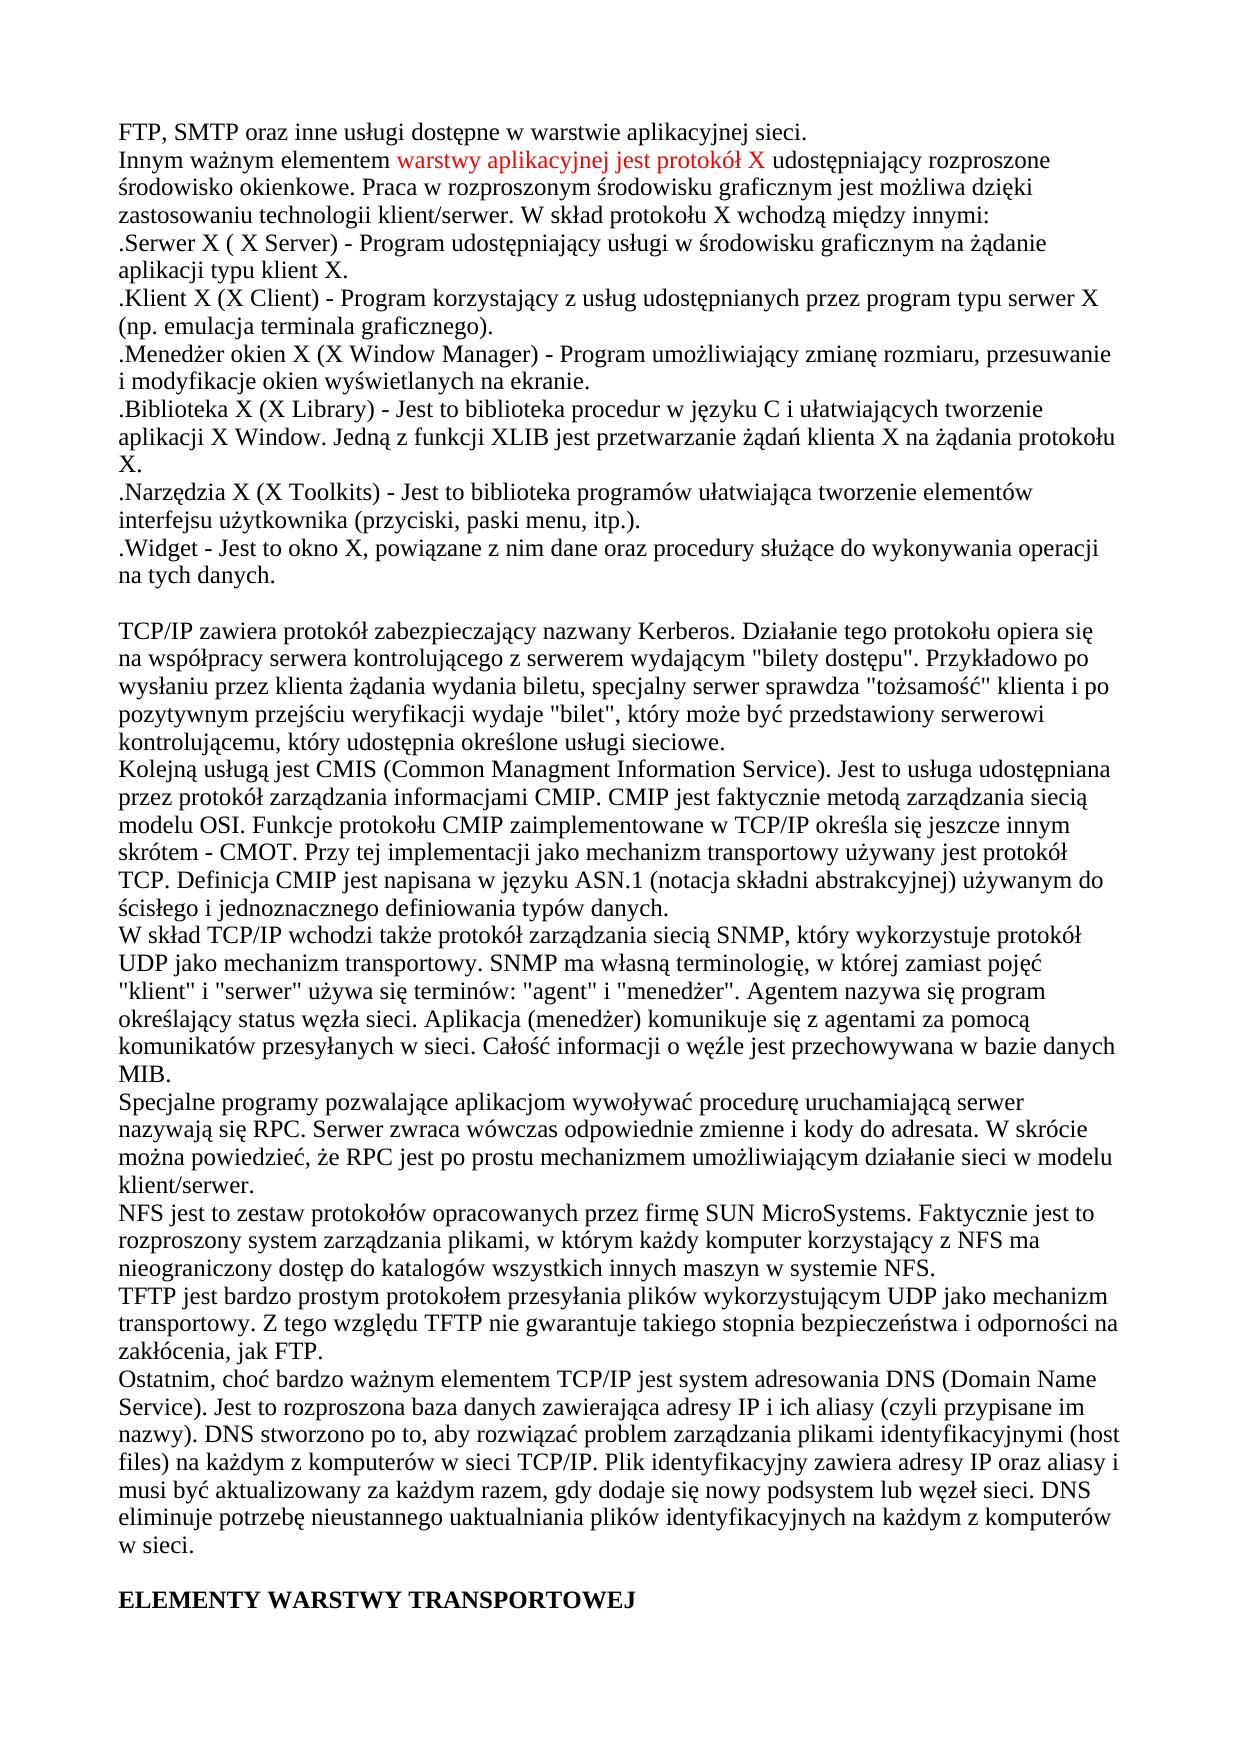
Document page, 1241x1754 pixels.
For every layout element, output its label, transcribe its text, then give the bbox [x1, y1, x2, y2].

text FTP, SMTP oraz inne usługi dostępne w warstwie aplikacyjnej sieci. Innym ważnym elementem warstwy aplikacyjnej jest protokół X udostępniający rozproszone środowisko okienkowe. Praca w rozproszonym środowisku graficznym jest możliwa dzięki zastosowaniu technologii klient/serwer. W skład protokołu X wchodzą między innymi: .Serwer X ( X Server) - Program udostępniający usługi w środowisku graficznym na żądanie aplikacji typu klient X. .Klient X (X Client) - Program korzystający z usług udostępnianych przez program typu serwer X (np. emulacja terminala graficznego). .Menedżer okien X (X Window Manager) - Program umożliwiający zmianę rozmiaru, przesuwanie i modyfikacje okien wyświetlanych na ekranie. .Biblioteka X (X Library) - Jest to biblioteka procedur w języku C i ułatwiających tworzenie aplikacji X Window. Jedną z funkcji XLIB jest przetwarzanie żądań klienta X na żądania protokołu X. .Narzędzia X (X Toolkits) - Jest to biblioteka programów ułatwiająca tworzenie elementów interfejsu użytkownika (przyciski, paski menu, itp.). .Widget - Jest to okno X, powiązane z nim dane oraz procedury służące do wykonywania operacji na tych danych. TCP/IP zawiera protokół zabezpieczający nazwany Kerberos. Działanie tego protokołu opiera się na współpracy serwera kontrolującego z serwerem wydającym "bilety dostępu". Przykładowo po wysłaniu przez klienta żądania wydania biletu, specjalny serwer sprawdza "tożsamość" klienta i po pozytywnym przejściu weryfikacji wydaje "bilet", który może być przedstawiony serwerowi kontrolującemu, który udostępnia określone usługi sieciowe. Kolejną usługą jest CMIS (Common Managment Information Service). Jest to usługa udostępniana przez protokół zarządzania informacjami CMIP. CMIP jest faktycznie metodą zarządzania siecią modelu OSI. Funkcje protokołu CMIP zaimplementowane w TCP/IP określa się jeszcze innym skrótem - CMOT. Przy tej implementacji jako mechanizm transportowy używany jest protokół TCP. Definicja CMIP jest napisana w języku ASN.1 (notacja składni abstrakcyjnej) używanym do ścisłego i jednoznacznego definiowania typów danych. W skład TCP/IP wchodzi także protokół zarządzania siecią SNMP, który wykorzystuje protokół UDP jako mechanizm transportowy. SNMP ma własną terminologię, w której zamiast pojęć "klient" i "serwer" używa się terminów: "agent" i "menedżer". Agentem nazywa się program określający status węzła sieci. Aplikacja (menedżer) komunikuje się z agentami za pomocą komunikatów przesyłanych w sieci. Całość informacji o węźle jest przechowywana w bazie danych MIB. Specjalne programy pozwalające aplikacjom wywoływać procedurę uruchamiającą serwer nazywają się RPC. Serwer zwraca wówczas odpowiednie zmienne i kody do adresata. W skrócie można powiedzieć, że RPC jest po prostu mechanizmem umożliwiającym działanie sieci w modelu klient/serwer. NFS jest to zestaw protokołów opracowanych przez firmę SUN MicroSystems. Faktycznie jest to rozproszony system zarządzania plikami, w którym każdy komputer korzystający z NFS ma nieograniczony dostęp do katalogów wszystkich innych maszyn w systemie NFS. TFTP jest bardzo prostym protokołem przesyłania plików wykorzystującym UDP jako mechanizm transportowy. Z tego względu TFTP nie gwarantuje takiego stopnia bezpieczeństwa i odporności na zakłócenia, jak FTP. Ostatnim, choć bardzo ważnym elementem TCP/IP jest system adresowania DNS (Domain Name Service). Jest to rozproszona baza danych zawierająca adresy IP i ich aliasy (czyli przypisane im nazwy). DNS stworzono po to, aby rozwiązać problem zarządzania plikami identyfikacyjnymi (host files) na każdym z komputerów w sieci TCP/IP. Plik identyfikacyjny zawiera adresy IP oraz aliasy i musi być aktualizowany za każdym razem, gdy dodaje się nowy podsystem lub węzeł sieci. DNS eliminuje potrzebę nieustannego uaktualniania plików identyfikacyjnych na każdym z komputerów w sieci. ELEMENTY WARSTWY TRANSPORTOWEJ [118, 118, 1122, 1614]
